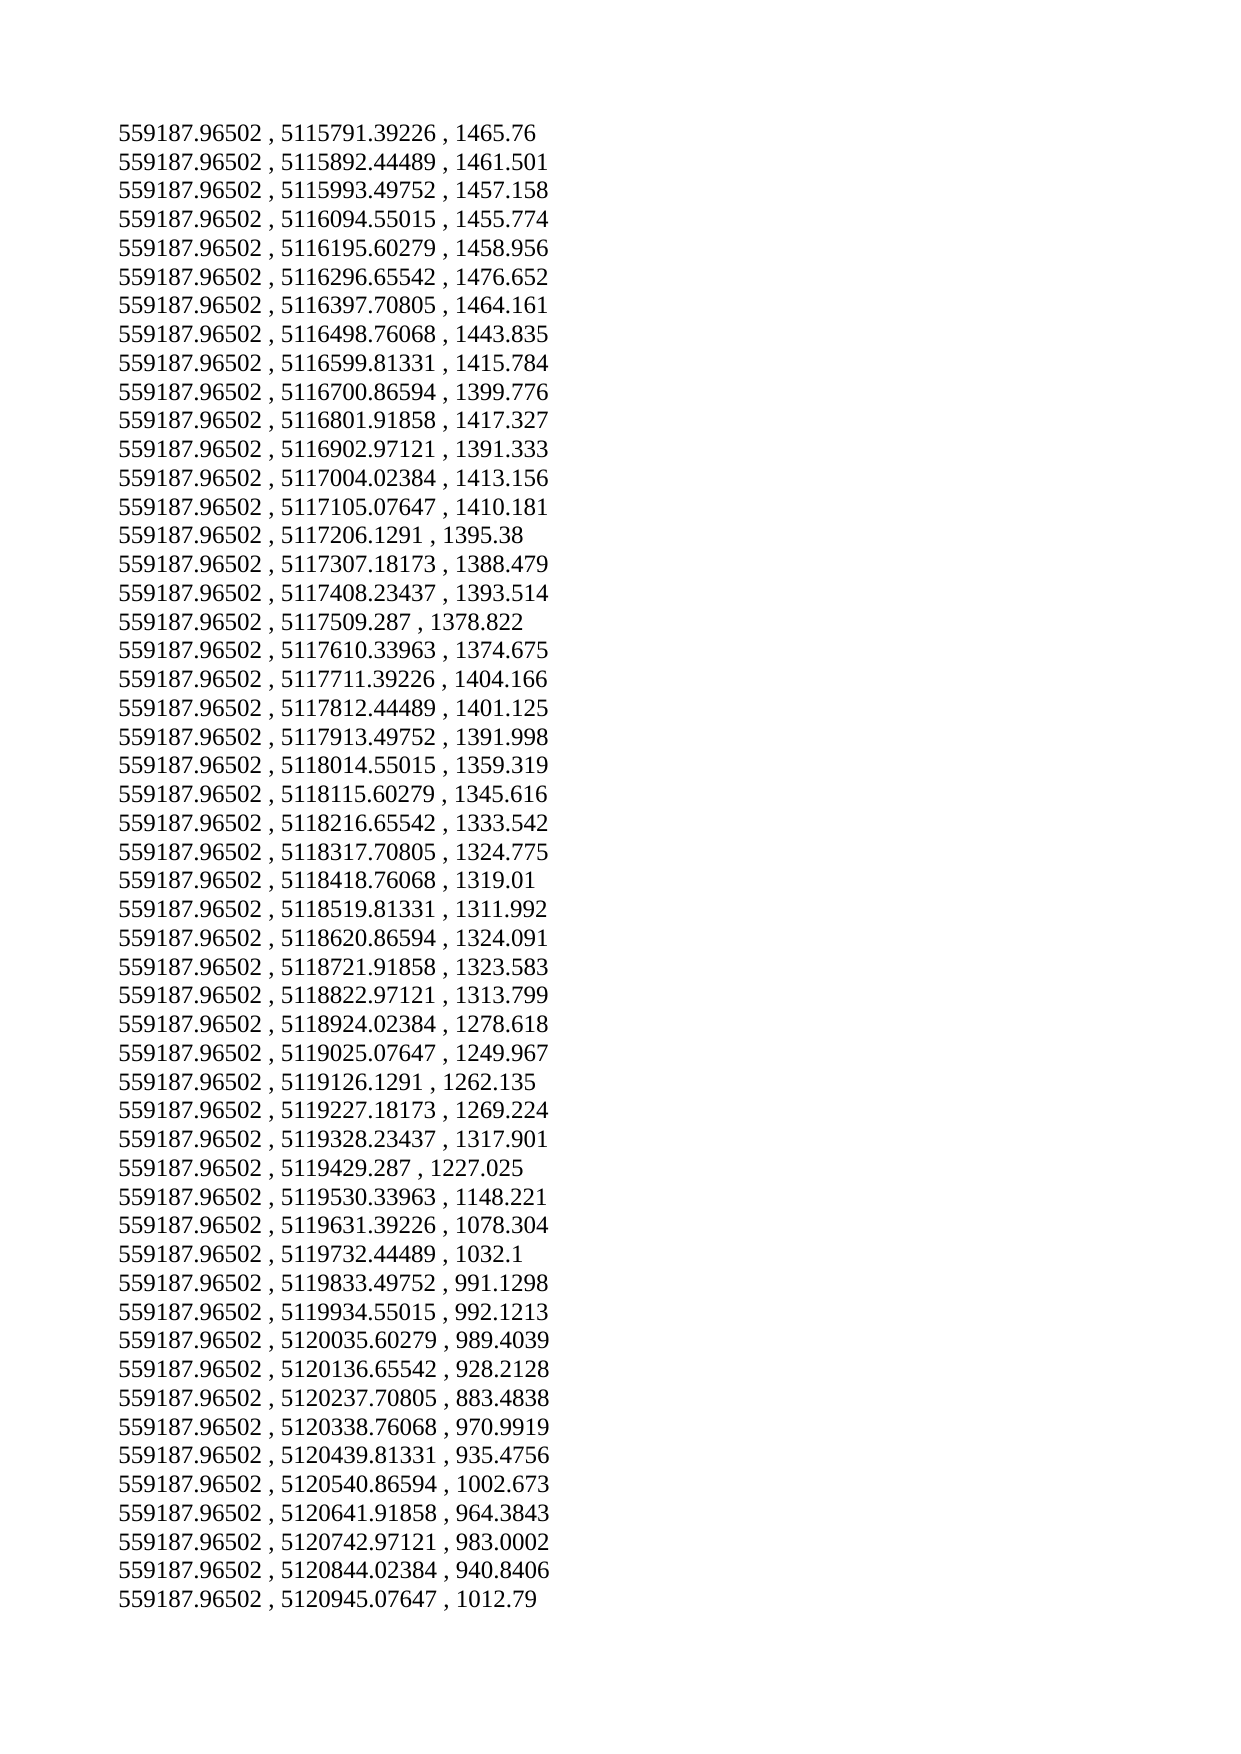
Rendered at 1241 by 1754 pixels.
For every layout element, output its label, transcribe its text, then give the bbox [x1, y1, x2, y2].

text 559187.96502 , 5118822.97121 , 1313.799 [118, 981, 1122, 1009]
text 559187.96502 , 5115993.49752 , 1457.158 [118, 176, 1122, 204]
text 559187.96502 , 5116801.91858 , 1417.327 [118, 406, 1122, 434]
text 559187.96502 , 5119025.07647 , 1249.967 [118, 1038, 1122, 1067]
text 559187.96502 , 5115791.39226 , 1465.76 [118, 118, 1122, 147]
text 559187.96502 , 5117711.39226 , 1404.166 [118, 664, 1122, 693]
text 559187.96502 , 5120136.65542 , 928.2128 [118, 1354, 1122, 1383]
text 559187.96502 , 5120844.02384 , 940.8406 [118, 1556, 1122, 1584]
text 559187.96502 , 5117105.07647 , 1410.181 [118, 492, 1122, 521]
text 559187.96502 , 5117004.02384 , 1413.156 [118, 463, 1122, 492]
text 559187.96502 , 5118620.86594 , 1324.091 [118, 923, 1122, 952]
text 559187.96502 , 5116397.70805 , 1464.161 [118, 291, 1122, 319]
text 559187.96502 , 5119833.49752 , 991.1298 [118, 1268, 1122, 1297]
text 559187.96502 , 5120338.76068 , 970.9919 [118, 1412, 1122, 1441]
text 559187.96502 , 5118924.02384 , 1278.618 [118, 1009, 1122, 1038]
text 559187.96502 , 5120742.97121 , 983.0002 [118, 1527, 1122, 1556]
text 559187.96502 , 5120945.07647 , 1012.79 [118, 1584, 1122, 1613]
text 559187.96502 , 5118418.76068 , 1319.01 [118, 866, 1122, 894]
text 559187.96502 , 5119934.55015 , 992.1213 [118, 1297, 1122, 1326]
text 559187.96502 , 5116094.55015 , 1455.774 [118, 204, 1122, 233]
text 559187.96502 , 5119328.23437 , 1317.901 [118, 1124, 1122, 1153]
text 559187.96502 , 5120439.81331 , 935.4756 [118, 1441, 1122, 1469]
text 559187.96502 , 5118216.65542 , 1333.542 [118, 808, 1122, 837]
text 559187.96502 , 5117610.33963 , 1374.675 [118, 636, 1122, 664]
text 559187.96502 , 5117206.1291 , 1395.38 [118, 521, 1122, 549]
text 559187.96502 , 5119732.44489 , 1032.1 [118, 1239, 1122, 1268]
text 559187.96502 , 5120540.86594 , 1002.673 [118, 1469, 1122, 1498]
text 559187.96502 , 5118721.91858 , 1323.583 [118, 952, 1122, 981]
text 559187.96502 , 5116296.65542 , 1476.652 [118, 262, 1122, 291]
text 559187.96502 , 5119429.287 , 1227.025 [118, 1153, 1122, 1182]
text 559187.96502 , 5120035.60279 , 989.4039 [118, 1326, 1122, 1354]
text 559187.96502 , 5117913.49752 , 1391.998 [118, 722, 1122, 751]
text 559187.96502 , 5118317.70805 , 1324.775 [118, 837, 1122, 866]
text 559187.96502 , 5117408.23437 , 1393.514 [118, 578, 1122, 607]
text 559187.96502 , 5117509.287 , 1378.822 [118, 607, 1122, 636]
text 559187.96502 , 5119530.33963 , 1148.221 [118, 1182, 1122, 1211]
text 559187.96502 , 5116599.81331 , 1415.784 [118, 348, 1122, 377]
text 559187.96502 , 5118519.81331 , 1311.992 [118, 894, 1122, 923]
text 559187.96502 , 5120641.91858 , 964.3843 [118, 1498, 1122, 1527]
text 559187.96502 , 5117812.44489 , 1401.125 [118, 693, 1122, 722]
text 559187.96502 , 5116700.86594 , 1399.776 [118, 377, 1122, 406]
text 559187.96502 , 5118115.60279 , 1345.616 [118, 779, 1122, 808]
text 559187.96502 , 5115892.44489 , 1461.501 [118, 147, 1122, 176]
text 559187.96502 , 5120237.70805 , 883.4838 [118, 1383, 1122, 1412]
text 559187.96502 , 5119227.18173 , 1269.224 [118, 1096, 1122, 1124]
text 559187.96502 , 5118014.55015 , 1359.319 [118, 751, 1122, 779]
text 559187.96502 , 5116902.97121 , 1391.333 [118, 434, 1122, 463]
text 559187.96502 , 5116195.60279 , 1458.956 [118, 233, 1122, 262]
text 559187.96502 , 5116498.76068 , 1443.835 [118, 319, 1122, 348]
text 559187.96502 , 5117307.18173 , 1388.479 [118, 549, 1122, 578]
text 559187.96502 , 5119126.1291 , 1262.135 [118, 1067, 1122, 1096]
text 559187.96502 , 5119631.39226 , 1078.304 [118, 1211, 1122, 1239]
